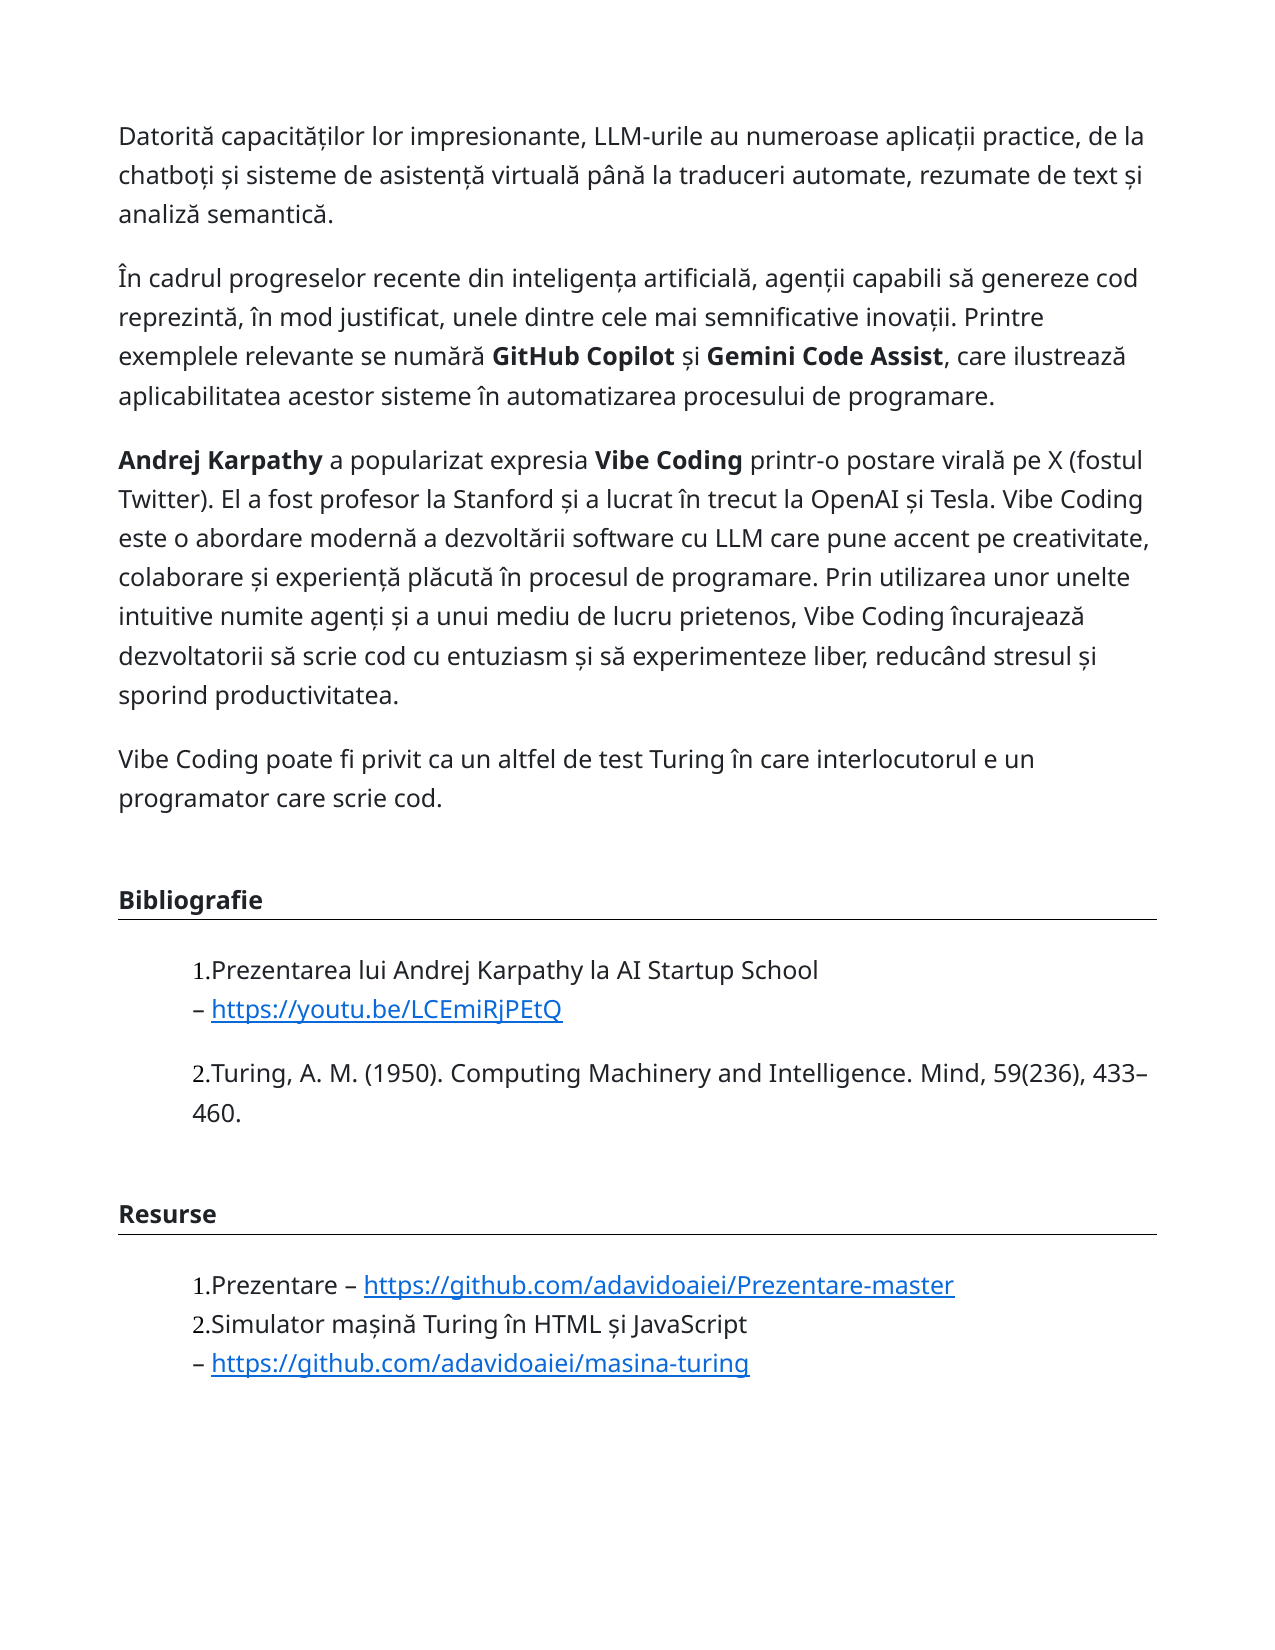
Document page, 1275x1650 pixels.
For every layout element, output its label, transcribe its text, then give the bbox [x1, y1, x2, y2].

text În cadrul progreselor recente din inteligența artificială, agenții capabili să genereze cod reprezintă, în mod justificat, unele dintre cele mai semnificative inovații. Printre exemplele relevante se numără GitHub Copilot și Gemini Code Assist, care ilustrează aplicabilitatea acestor sisteme în automatizarea procesului de programare. [118, 261, 1157, 412]
text Vibe Coding poate fi privit ca un altfel de test Turing în care interlocutorul e un programator care scrie cod. [118, 741, 1157, 815]
text Andrej Karpathy a popularizat expresia Vibe Coding printr-o postare virală pe X (fostul Twitter). El a fost profesor la Stanford și a lucrat în trecut la OpenAI și Tesla. Vibe Coding este o abordare modernă a dezvoltării software cu LLM care pune accent pe creativitate, colaborare și experiență plăcută în procesul de programare. Prin utilizarea unor unelte intuitive numite agenți și a unui mediu de lucru prietenos, Vibe Coding încurajează dezvoltatorii să scrie cod cu entuziasm și să experimenteze liber, reducând stresul și sporind productivitatea. [118, 442, 1157, 711]
list Prezentare – https://github.com/adavidoaiei/Prezentare-master [118, 1267, 1157, 1302]
list Prezentarea lui Andrej Karpathy la AI Startup School – https://youtu.be/LCEmiRjPEtQ [118, 953, 1157, 1026]
list Simulator mașină Turing în HTML și JavaScript – https://github.com/adavidoaiei/masina-turing [118, 1307, 1157, 1380]
subtitle Bibliografie [118, 882, 1157, 919]
text Datorită capacităților lor impresionante, LLM-urile au numeroase aplicații practice, de la chatboți și sisteme de asistență virtuală până la traduceri automate, rezumate de text și analiză semantică. [118, 118, 1157, 231]
list Turing, A. M. (1950). Computing Machinery and Intelligence. Mind, 59(236), 433–460. [118, 1056, 1157, 1129]
subtitle Resurse [118, 1197, 1157, 1234]
